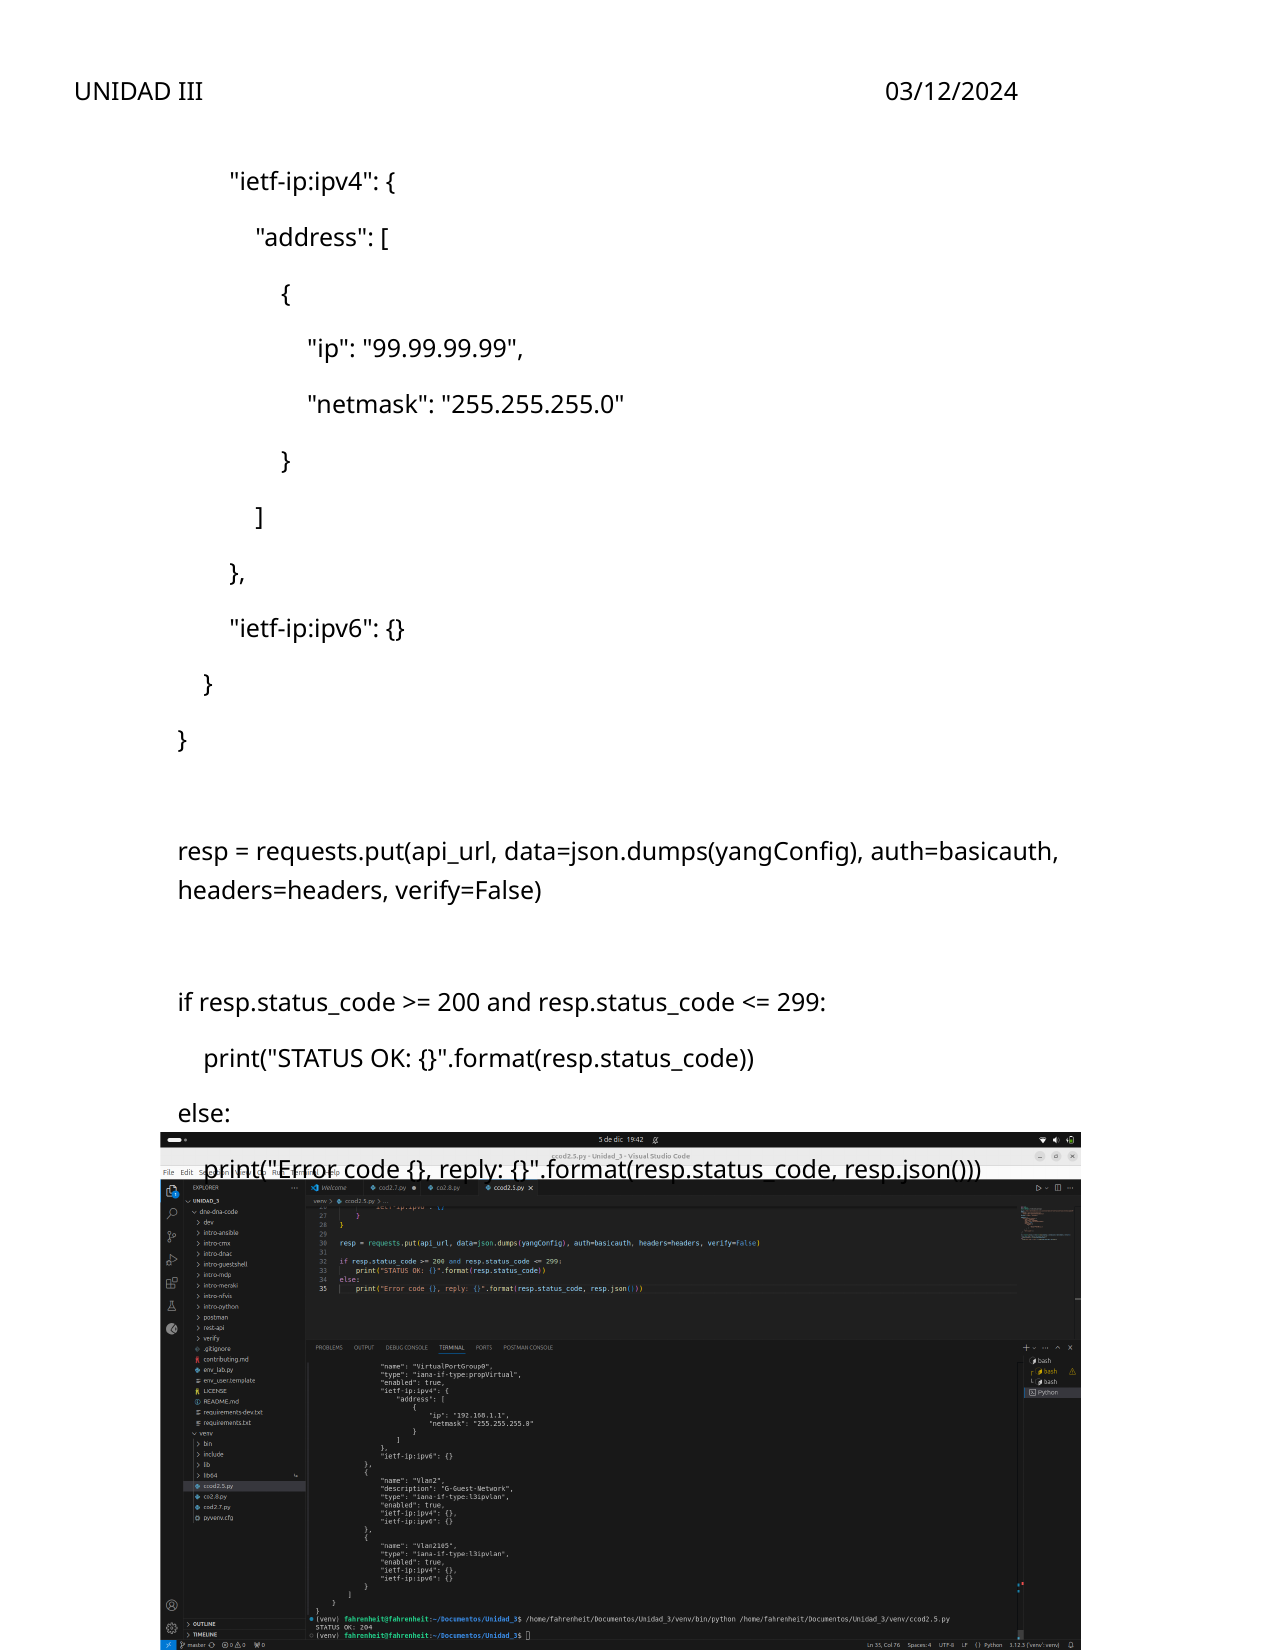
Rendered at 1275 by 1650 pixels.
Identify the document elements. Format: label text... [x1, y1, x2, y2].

text } [177, 443, 1098, 477]
text if resp.status_code >= 200 and resp.status_code <= 299: [177, 984, 1098, 1018]
text "netmask": "255.255.255.0" [177, 387, 1098, 421]
text resp = requests.put(api_url, data=json.dumps(yangConfig), auth=basicauth, headers=headers, verify=False) [177, 834, 1098, 907]
text "ietf-ip:ipv4": { [177, 164, 1098, 198]
text } [177, 666, 1098, 700]
text "ietf-ip:ipv6": {} [177, 610, 1098, 644]
text else: [177, 1096, 1098, 1130]
text "ip": "99.99.99.99", [177, 331, 1098, 365]
text ] [177, 499, 1098, 533]
text "address": [ [177, 219, 1098, 253]
text }, [177, 554, 1098, 588]
text } [177, 722, 1098, 756]
text print("STATUS OK: {}".format(resp.status_code)) [177, 1040, 1098, 1074]
text { [177, 275, 1098, 309]
